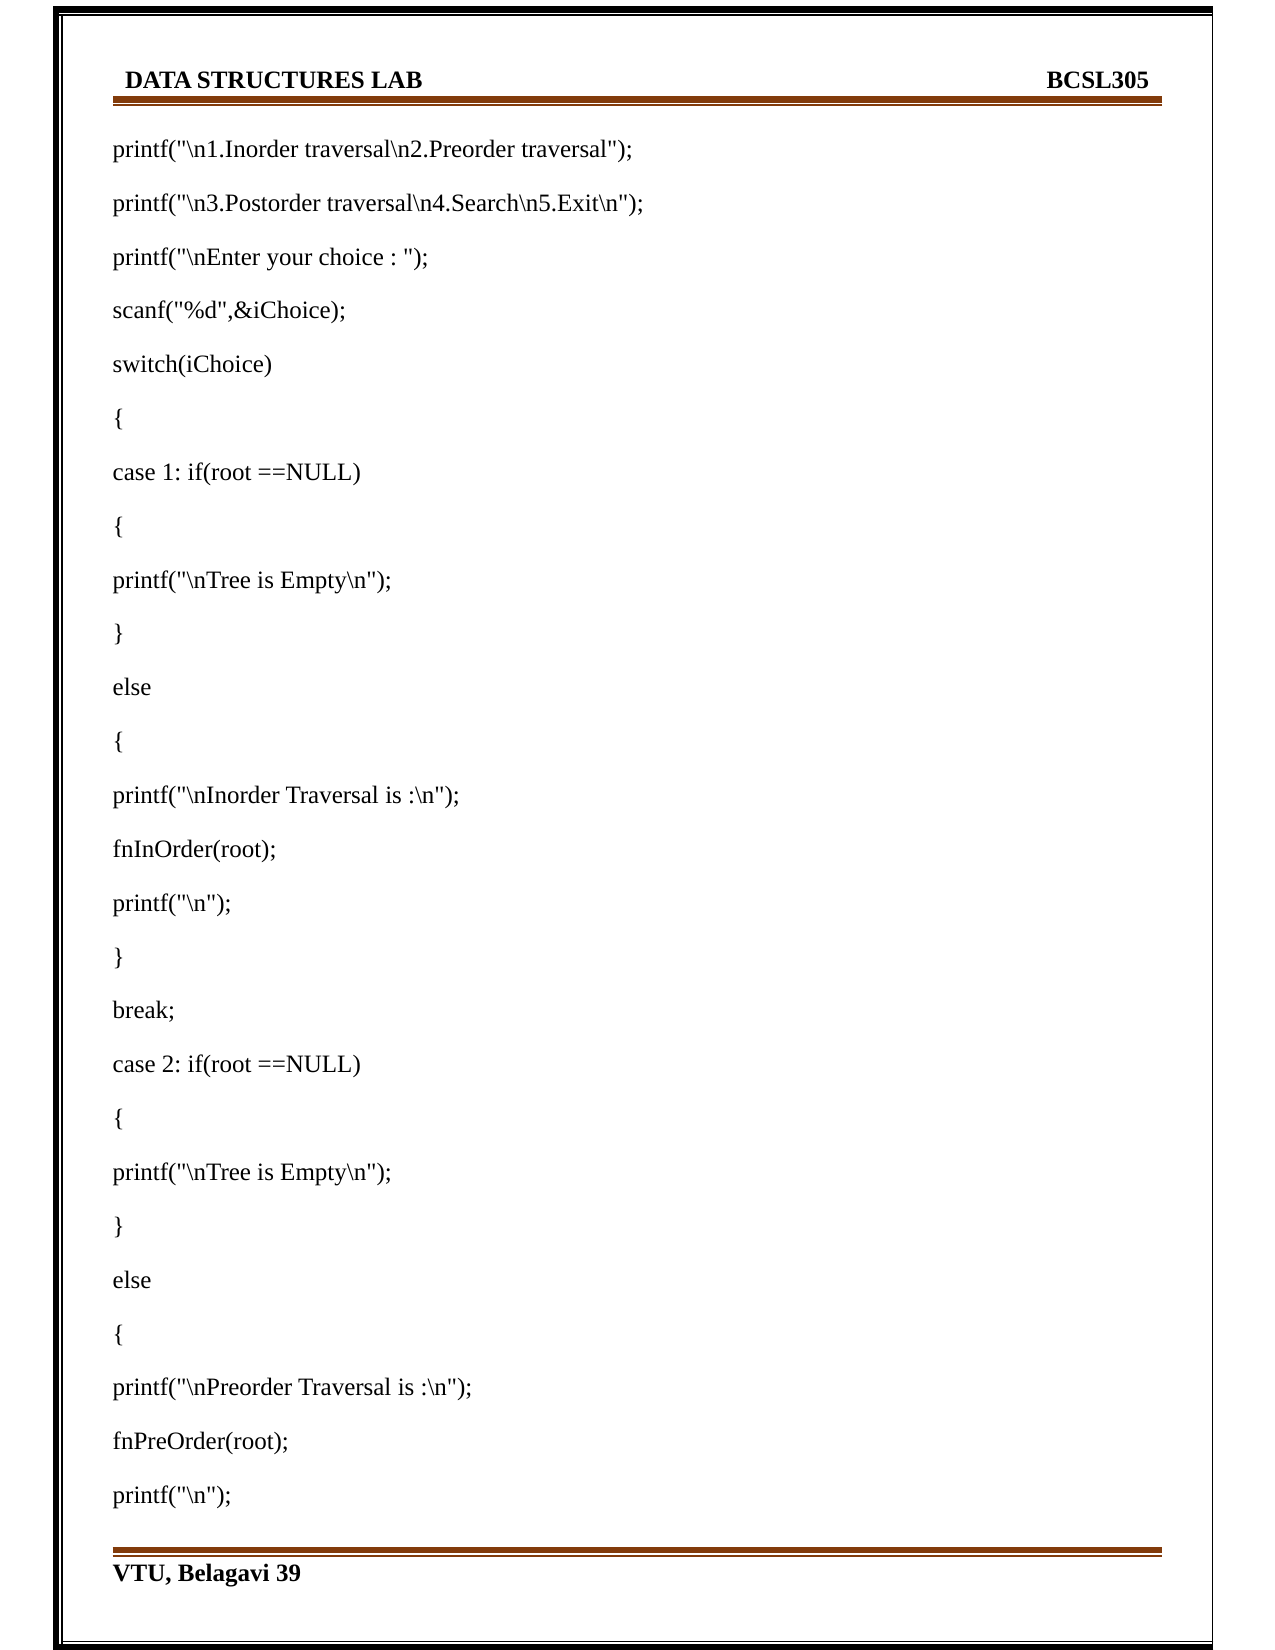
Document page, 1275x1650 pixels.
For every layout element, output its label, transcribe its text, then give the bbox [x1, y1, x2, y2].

text printf("\n3.Postorder traversal\n4.Search\n5.Exit\n"); [112, 188, 1162, 216]
text printf("\n"); [112, 888, 1162, 917]
text } [112, 942, 1162, 970]
text { [112, 511, 1162, 539]
text { [112, 403, 1162, 432]
text printf("\n1.Inorder traversal\n2.Preorder traversal"); [112, 134, 1162, 163]
text fnPreOrder(root); [112, 1426, 1162, 1455]
text } [112, 618, 1162, 647]
text printf("\nTree is Empty\n"); [112, 1157, 1162, 1186]
text case 1: if(root ==NULL) [112, 457, 1162, 486]
text { [112, 1103, 1162, 1132]
text printf("\nEnter your choice : "); [112, 242, 1162, 270]
text printf("\nInorder Traversal is :\n"); [112, 780, 1162, 809]
text break; [112, 996, 1162, 1024]
text printf("\n"); [112, 1480, 1162, 1509]
text scanf("%d",&iChoice); [112, 295, 1162, 324]
text { [112, 726, 1162, 755]
text switch(iChoice) [112, 349, 1162, 378]
text case 2: if(root ==NULL) [112, 1049, 1162, 1078]
text } [112, 1211, 1162, 1240]
text printf("\nPreorder Traversal is :\n"); [112, 1372, 1162, 1401]
text fnInOrder(root); [112, 834, 1162, 863]
text else [112, 672, 1162, 701]
text printf("\nTree is Empty\n"); [112, 565, 1162, 593]
text { [112, 1319, 1162, 1347]
text else [112, 1265, 1162, 1293]
